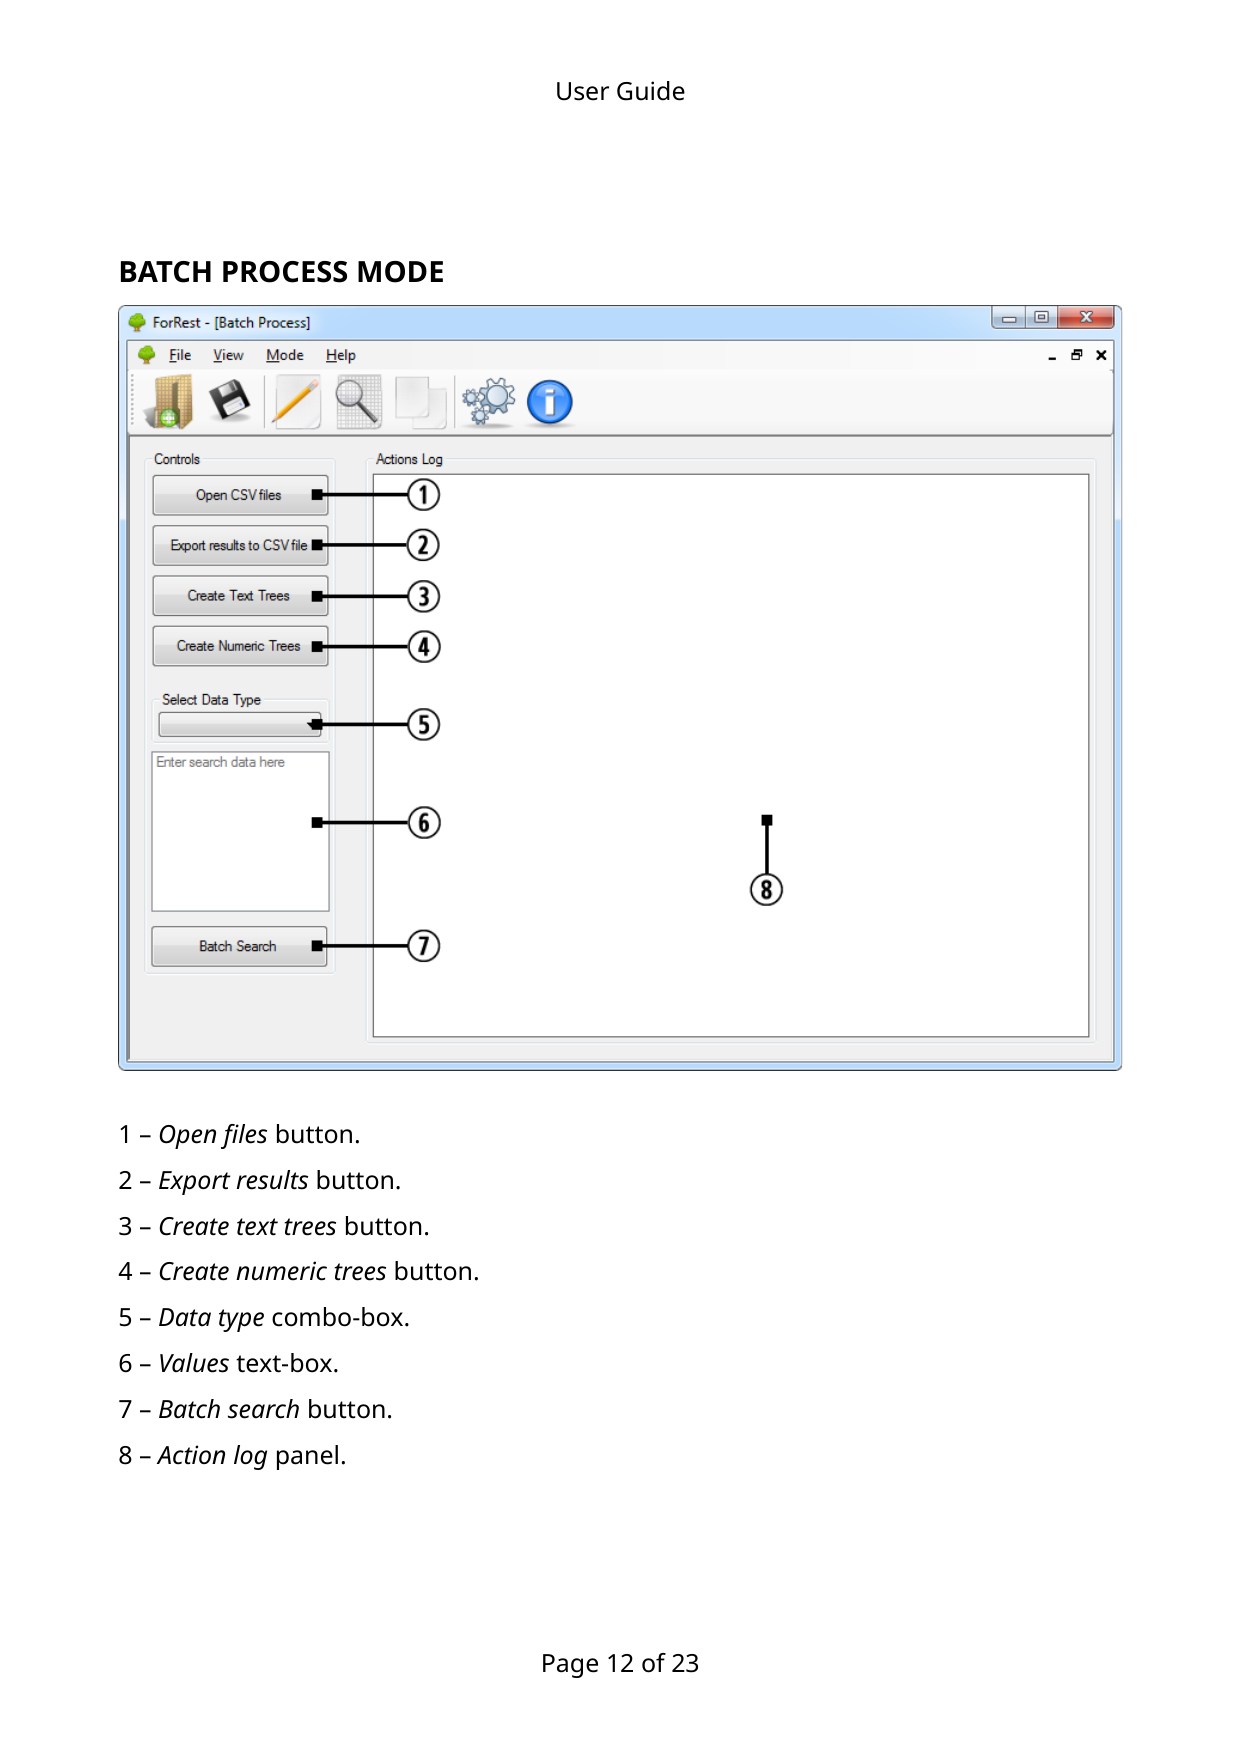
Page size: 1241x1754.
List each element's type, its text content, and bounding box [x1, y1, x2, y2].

text 3 – Create text trees button. [118, 1208, 1122, 1242]
text 2 – Export results button. [118, 1162, 1122, 1196]
text 7 – Batch search button. [118, 1391, 1122, 1426]
subtitle Batch Process mode [118, 251, 1122, 291]
text 1 – Open files button. [118, 1116, 1122, 1151]
text 4 – Create numeric trees button. [118, 1254, 1122, 1288]
picture [118, 305, 1123, 1071]
text 6 – Values text-box. [118, 1346, 1122, 1380]
text 5 – Data type combo-box. [118, 1300, 1122, 1334]
text 8 – Action log panel. [118, 1437, 1122, 1471]
